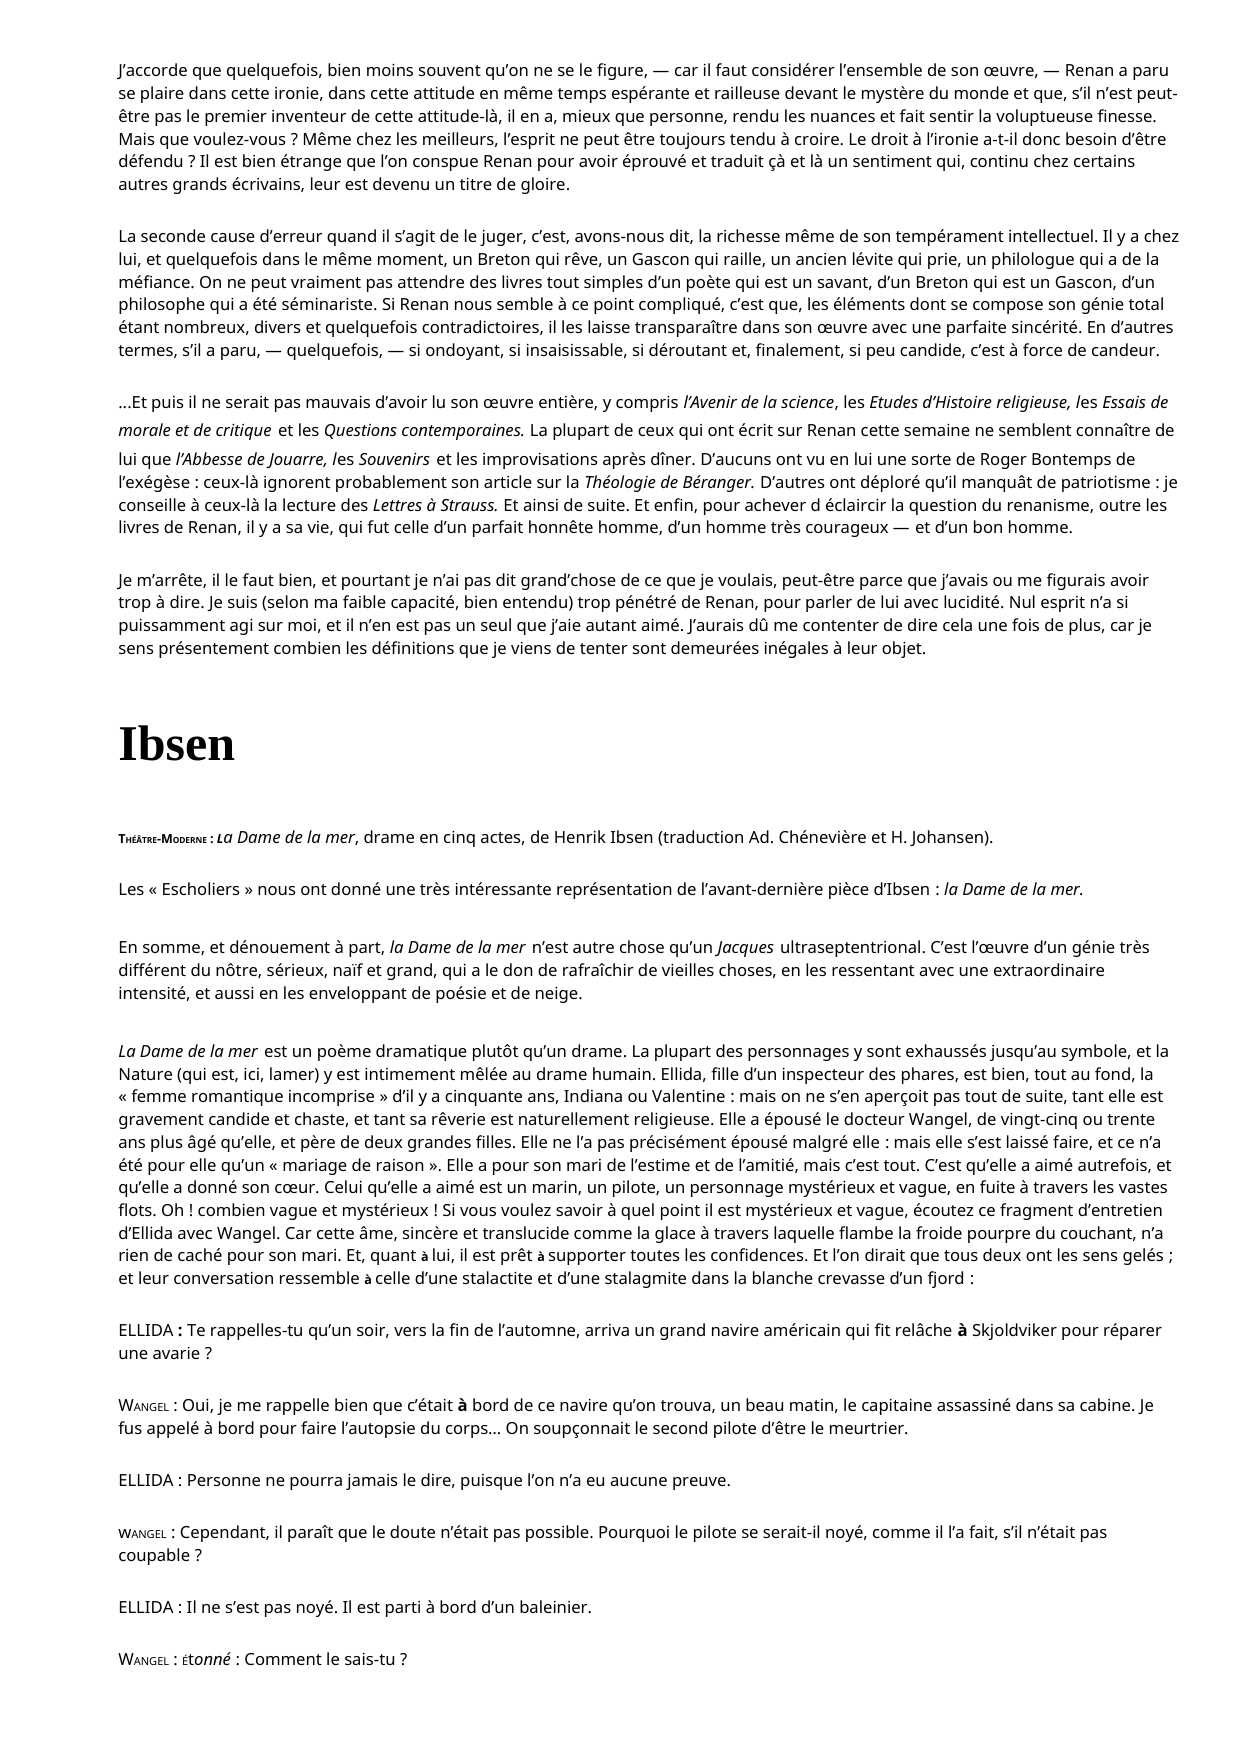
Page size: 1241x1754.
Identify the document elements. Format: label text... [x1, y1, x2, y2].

text Je m’arrête, il le faut bien, et pourtant je n’ai pas dit grand’chose de ce que je voulais, peut-être parce que j’avais ou me figurais avoir trop à dire. Je suis (selon ma faible capacité, bien entendu) trop pénétré de Renan, pour parler de lui avec lucidité. Nul esprit n’a si puissamment agi sur moi, et il n’en est pas un seul que j’aie autant aimé. J’aurais dû me contenter de dire cela une fois de plus, car je sens présentement combien les définitions que je viens de tenter sont demeurées inégales à leur objet. [118, 568, 1181, 659]
subtitle Théâtre-Moderne : La Dame de la mer, drame en cinq actes, de Henrik Ibsen (traduction Ad. Chénevière et H. Johansen). [118, 826, 1181, 848]
text ...Et puis il ne serait pas mauvais d’avoir lu son œuvre entière, y compris l’Avenir de la science, les Etudes d’Histoire religieuse, les Essais de morale et de critique et les Questions contemporaines. La plupart de ceux qui ont écrit sur Renan cette semaine ne semblent connaître de lui que l’Abbesse de Jouarre, les Souvenirs et les improvisations après dîner. D’aucuns ont vu en lui une sorte de Roger Bontemps de l’exégèse : ceux-là ignorent probablement son article sur la Théologie de Béranger. D’autres ont déploré qu’il manquât de patriotisme : je conseille à ceux-là la lecture des Lettres à Strauss. Et ainsi de suite. Et enfin, pour achever d éclaircir la question du renanisme, outre les livres de Renan, il y a sa vie, qui fut celle d’un parfait honnête homme, d’un homme très courageux — et d’un bon homme. [118, 391, 1181, 539]
text ELLIDA : Te rappelles-tu qu’un soir, vers la fin de l’automne, arriva un grand navire américain qui fit relâche à Skjoldviker pour réparer une avarie ? [118, 1319, 1181, 1364]
subtitle IBSEN [118, 714, 1181, 771]
text ELLIDA : Personne ne pourra jamais le dire, puisque l’on n’a eu aucune preuve. [118, 1469, 1181, 1491]
text La Dame de la mer est un poème dramatique plutôt qu’un drame. La plupart des personnages y sont exhaussés jusqu’au symbole, et la Nature (qui est, ici, lamer) y est intimement mêlée au drame humain. Ellida, fille d’un inspecteur des phares, est bien, tout au fond, la « femme romantique incomprise » d’il y a cinquante ans, Indiana ou Valentine : mais on ne s’en aperçoit pas tout de suite, tant elle est gravement candide et chaste, et tant sa rêverie est naturellement religieuse. Elle a épousé le docteur Wangel, de vingt-cinq ou trente ans plus âgé qu’elle, et père de deux grandes filles. Elle ne l’a pas précisément épousé malgré elle : mais elle s’est laissé faire, et ce n’a été pour elle qu’un « mariage de raison ». Elle a pour son mari de l’estime et de l’amitié, mais c’est tout. C’est qu’elle a aimé autrefois, et qu’elle a donné son cœur. Celui qu’elle a aimé est un marin, un pilote, un personnage mystérieux et vague, en fuite à travers les vastes flots. Oh ! combien vague et mystérieux ! Si vous voulez savoir à quel point il est mystérieux et vague, écoutez ce fragment d’entretien d’Ellida avec Wangel. Car cette âme, sincère et translucide comme la glace à travers laquelle flambe la froide pourpre du couchant, n’a rien de caché pour son mari. Et, quant à lui, il est prêt à supporter toutes les confidences. Et l’on dirait que tous deux ont les sens gelés ; et leur conversation ressemble à celle d’une stalactite et d’une stalagmite dans la blanche crevasse d’un fjord : [118, 1034, 1181, 1289]
text En somme, et dénouement à part, la Dame de la mer n’est autre chose qu’un Jacques ultraseptentrional. C’est l’œuvre d’un génie très différent du nôtre, sérieux, naïf et grand, qui a le don de rafraîchir de vieilles choses, en les ressentant avec une extraordinaire intensité, et aussi en les enveloppant de poésie et de neige. [118, 930, 1181, 1004]
text wangel : Cependant, il paraît que le doute n’était pas possible. Pourquoi le pilote se serait-il noyé, comme il l’a fait, s’il n’était pas coupable ? [118, 1521, 1181, 1566]
text wangel : Oui, je me rappelle bien que c’était à bord de ce navire qu’on trouva, un beau matin, le capitaine assassiné dans sa cabine. Je fus appelé à bord pour faire l’autopsie du corps… On soupçonnait le second pilote d’être le meurtrier. [118, 1394, 1181, 1439]
text ELLIDA : Il ne s’est pas noyé. Il est parti à bord d’un baleinier. [118, 1596, 1181, 1618]
text J’accorde que quelquefois, bien moins souvent qu’on ne se le figure, — car il faut considérer l’ensemble de son œuvre, — Renan a paru se plaire dans cette ironie, dans cette attitude en même temps espérante et railleuse devant le mystère du monde et que, s’il n’est peut-être pas le premier inventeur de cette attitude-là, il en a, mieux que personne, rendu les nuances et fait sentir la voluptueuse finesse. Mais que voulez-vous ? Même chez les meilleurs, l’esprit ne peut être toujours tendu à croire. Le droit à l’ironie a-t-il donc besoin d’être défendu ? Il est bien étrange que l’on conspue Renan pour avoir éprouvé et traduit çà et là un sentiment qui, continu chez certains autres grands écrivains, leur est devenu un titre de gloire. [118, 59, 1181, 195]
text La seconde cause d’erreur quand il s’agit de le juger, c’est, avons-nous dit, la richesse même de son tempérament intellectuel. Il y a chez lui, et quelquefois dans le même moment, un Breton qui rêve, un Gascon qui raille, un ancien lévite qui prie, un philologue qui a de la méfiance. On ne peut vraiment pas attendre des livres tout simples d’un poète qui est un savant, d’un Breton qui est un Gascon, d’un philosophe qui a été séminariste. Si Renan nous semble à ce point compliqué, c’est que, les éléments dont se compose son génie total étant nombreux, divers et quelquefois contradictoires, il les laisse transparaître dans son œuvre avec une parfaite sincérité. En d’autres termes, s’il a paru, — quelquefois, — si ondoyant, si insaisissable, si déroutant et, finalement, si peu candide, c’est à force de candeur. [118, 225, 1181, 361]
text Wangel : étonné : Comment le sais-tu ? [118, 1648, 1181, 1671]
text Les « Escholiers » nous ont donné une très intéressante représentation de l’avant-dernière pièce d’Ibsen : la Dame de la mer. [118, 878, 1181, 901]
